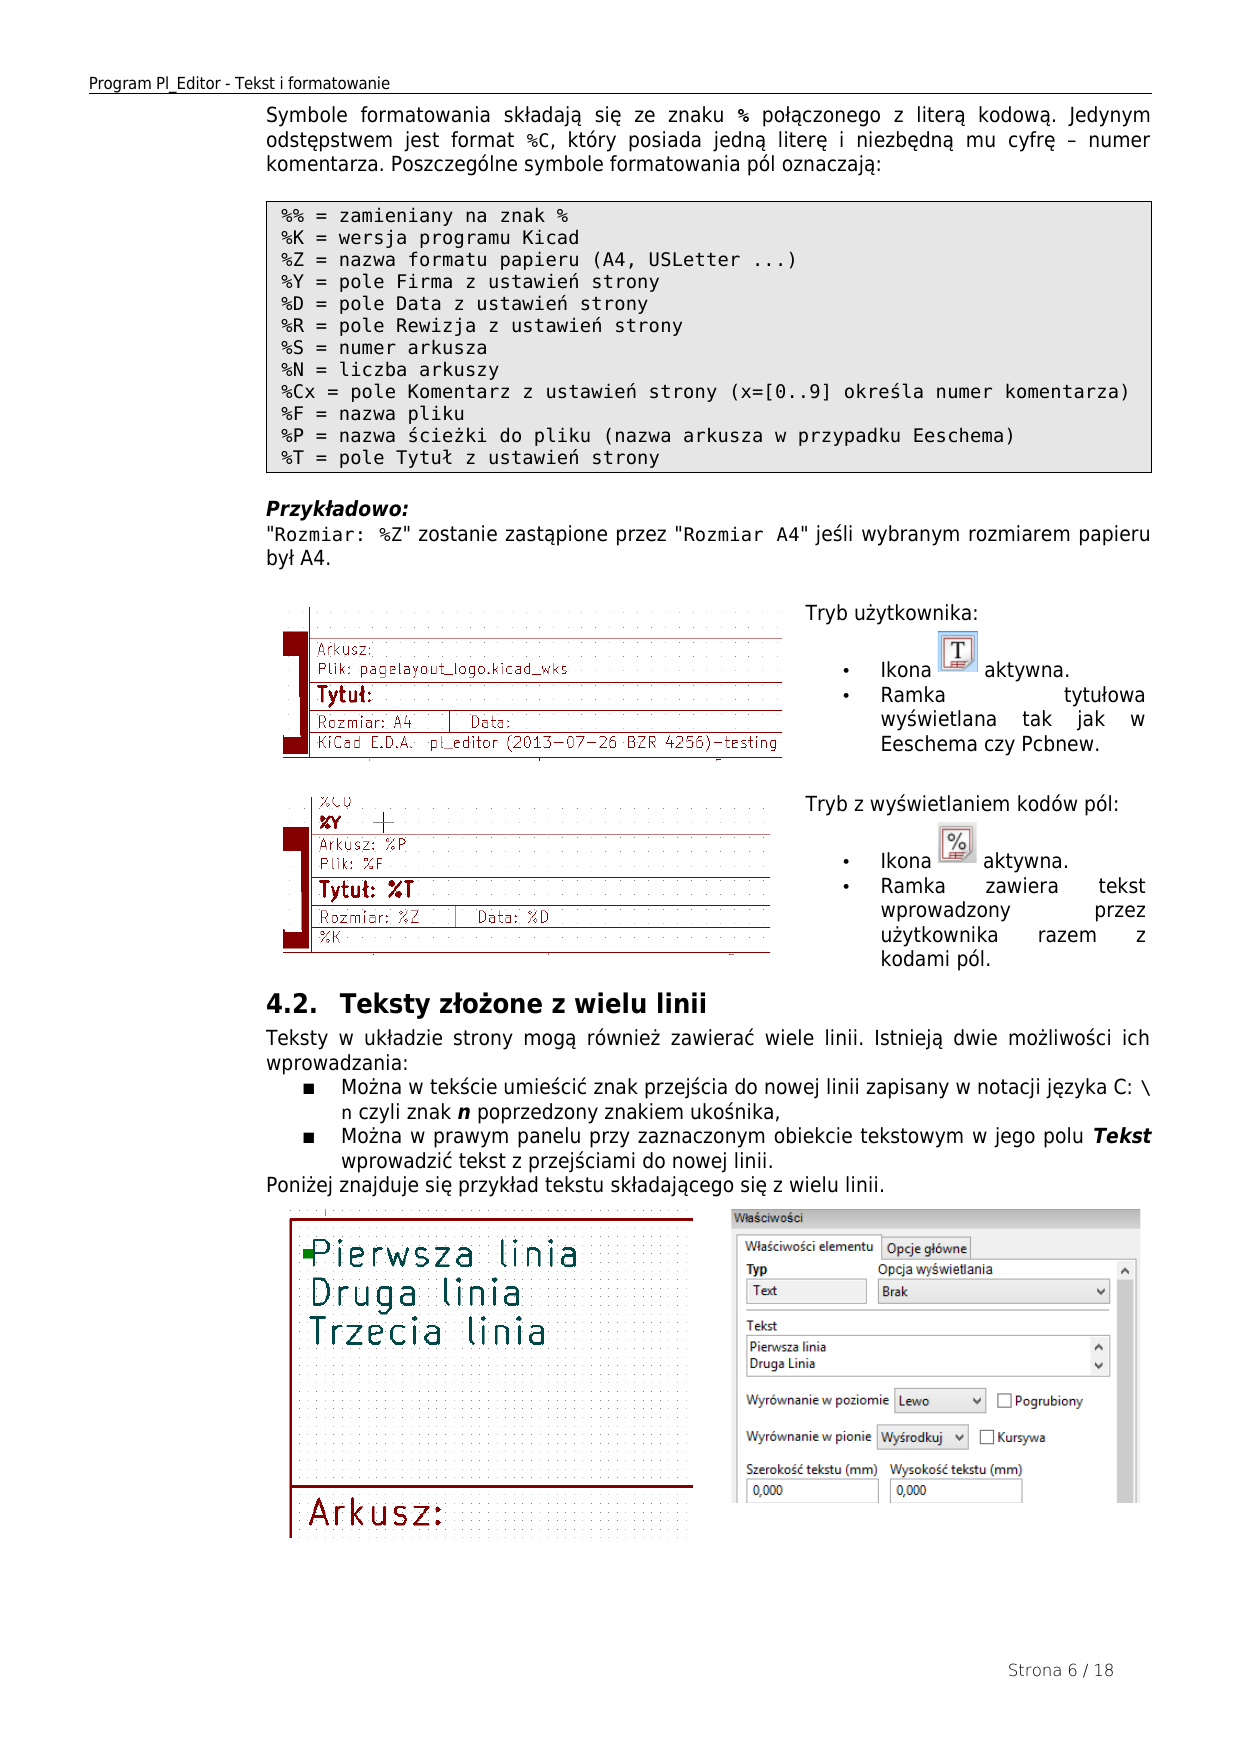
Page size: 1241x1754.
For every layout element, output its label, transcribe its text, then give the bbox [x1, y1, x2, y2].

table_header [708, 1198, 1152, 1641]
picture [283, 607, 783, 761]
text %% = zamieniany na znak % [267, 202, 1151, 223]
table_cell [266, 786, 788, 977]
text %S = numer arkusza [267, 333, 1151, 355]
text %N = liczba arkuszy [267, 355, 1151, 377]
text %F = nazwa pliku [267, 399, 1151, 421]
text Przykładowo: [266, 497, 1152, 522]
text %P = nazwa ścieżki do pliku (nazwa arkusza w przypadku Eeschema) [267, 421, 1151, 443]
list Można w tekście umieścić znak przejścia do nowej linii zapisany w notacji języka C: \n czyli znak n poprzedzony znakiem ukośnika, [303, 1075, 1152, 1124]
text %D = pole Data z ustawień strony [267, 289, 1151, 311]
text %T = pole Tytuł z ustawień strony [267, 443, 1151, 472]
picture [283, 797, 771, 955]
list Można w prawym panelu przy zaznaczonym obiekcie tekstowym w jego polu Tekst wprowadzić tekst z przejściami do nowej linii. [303, 1124, 1152, 1173]
table_cell Tryb z wyświetlaniem kodów pól: Ikona aktywna. Ramka zawiera tekst wprowadzony przez użytkownika razem z kodami pól. [788, 786, 1152, 977]
text "Rozmiar: %Z" zostanie zastąpione przez "Rozmiar A4" jeśli wybranym rozmiarem papieru był A4. [266, 522, 1152, 571]
text %K = wersja programu Kicad [267, 223, 1151, 245]
text %R = pole Rewizja z ustawień strony [267, 311, 1151, 333]
text %Y = pole Firma z ustawień strony [267, 267, 1151, 289]
table_header [266, 1198, 708, 1641]
subtitle Teksty złożone z wielu linii [266, 989, 1152, 1020]
picture [283, 1209, 693, 1538]
text Teksty w układzie strony mogą również zawierać wiele linii. Istnieją dwie możliwości ich wprowadzania: [266, 1026, 1152, 1075]
table_header Tryb użytkownika: Ikona aktywna. Ramka tytułowa wyświetlana tak jak w Eeschema czy Pcbnew. [788, 595, 1152, 786]
text Symbole formatowania składają się ze znaku % połączonego z literą kodową. Jedynym odstępstwem jest format %C, który posiada jedną literę i niezbędną mu cyfrę – numer komentarza. Poszczególne symbole formatowania pól oznaczają: [266, 103, 1152, 177]
text %Z = nazwa formatu papieru (A4, USLetter ...) [267, 245, 1151, 267]
text %Cx = pole Komentarz z ustawień strony (x=[0..9] określa numer komentarza) [267, 377, 1151, 399]
text Poniżej znajduje się przykład tekstu składającego się z wielu linii. [266, 1173, 1152, 1198]
table_header [266, 595, 788, 786]
